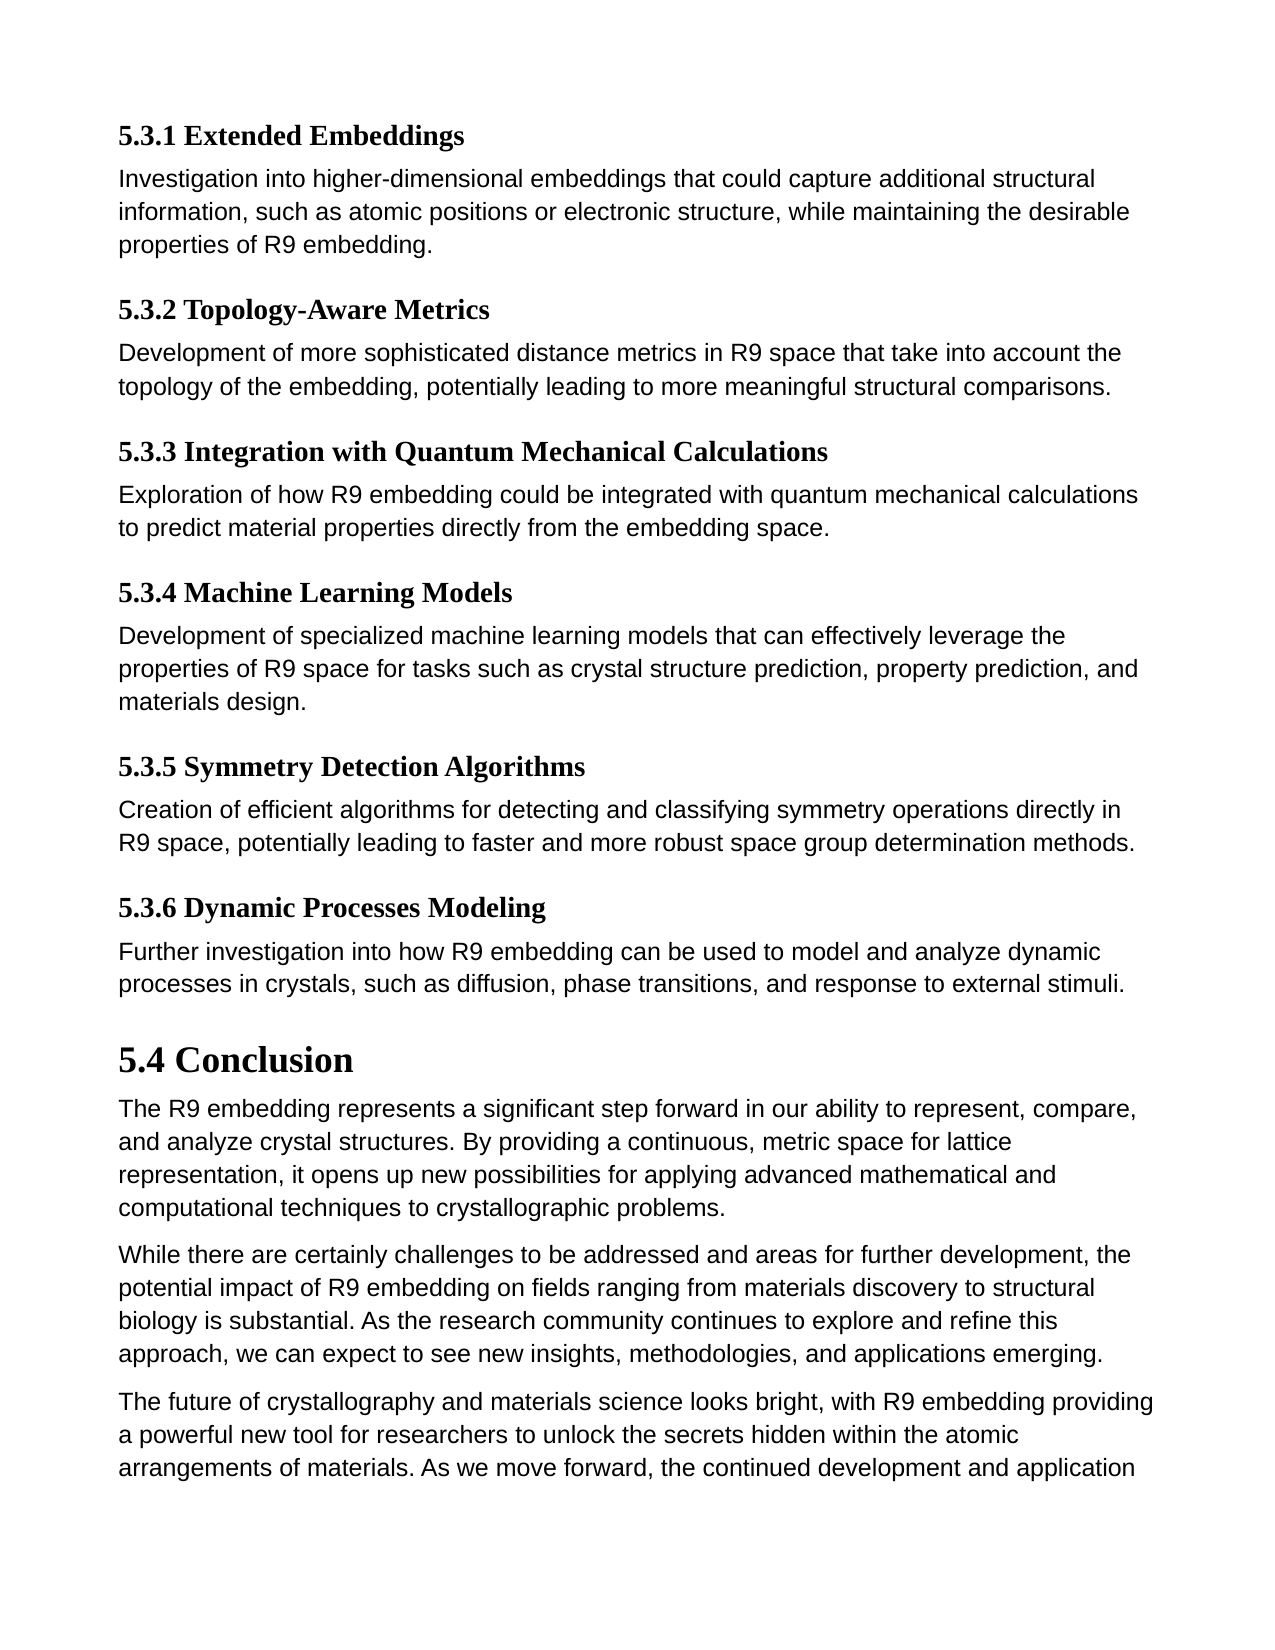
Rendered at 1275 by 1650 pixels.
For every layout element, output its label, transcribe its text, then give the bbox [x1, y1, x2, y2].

text Further investigation into how R9 embedding can be used to model and analyze dynamic processes in crystals, such as diffusion, phase transitions, and response to external stimuli. [118, 936, 1157, 998]
text Creation of efficient algorithms for detecting and classifying symmetry operations directly in R9 space, potentially leading to faster and more robust space group determination methods. [118, 795, 1157, 857]
subtitle 5.3.6 Dynamic Processes Modeling [118, 890, 1157, 924]
subtitle 5.4 Conclusion [118, 1038, 1157, 1081]
text The R9 embedding represents a significant step forward in our ability to represent, compare, and analyze crystal structures. By providing a continuous, metric space for lattice representation, it opens up new possibilities for applying advanced mathematical and computational techniques to crystallographic problems. [118, 1093, 1157, 1221]
subtitle 5.3.5 Symmetry Detection Algorithms [118, 749, 1157, 783]
text The future of crystallography and materials science looks bright, with R9 embedding providing a powerful new tool for researchers to unlock the secrets hidden within the atomic arrangements of materials. As we move forward, the continued development and application [118, 1387, 1157, 1482]
subtitle 5.3.3 Integration with Quantum Mechanical Calculations [118, 434, 1157, 467]
text Development of specialized machine learning models that can effectively leverage the properties of R9 space for tasks such as crystal structure prediction, property prediction, and materials design. [118, 621, 1157, 716]
text While there are certainly challenges to be addressed and areas for further development, the potential impact of R9 embedding on fields ranging from materials discovery to structural biology is substantial. As the research community continues to explore and refine this approach, we can expect to see new insights, methodologies, and applications emerging. [118, 1240, 1157, 1368]
subtitle 5.3.4 Machine Learning Models [118, 575, 1157, 608]
subtitle 5.3.2 Topology-Aware Metrics [118, 292, 1157, 326]
text Exploration of how R9 embedding could be integrated with quantum mechanical calculations to predict material properties directly from the embedding space. [118, 480, 1157, 541]
subtitle 5.3.1 Extended Embeddings [118, 118, 1157, 152]
text Development of more sophisticated distance metrics in R9 space that take into account the topology of the embedding, potentially leading to more meaningful structural comparisons. [118, 338, 1157, 400]
text Investigation into higher-dimensional embeddings that could capture additional structural information, such as atomic positions or electronic structure, while maintaining the desirable properties of R9 embedding. [118, 164, 1157, 259]
